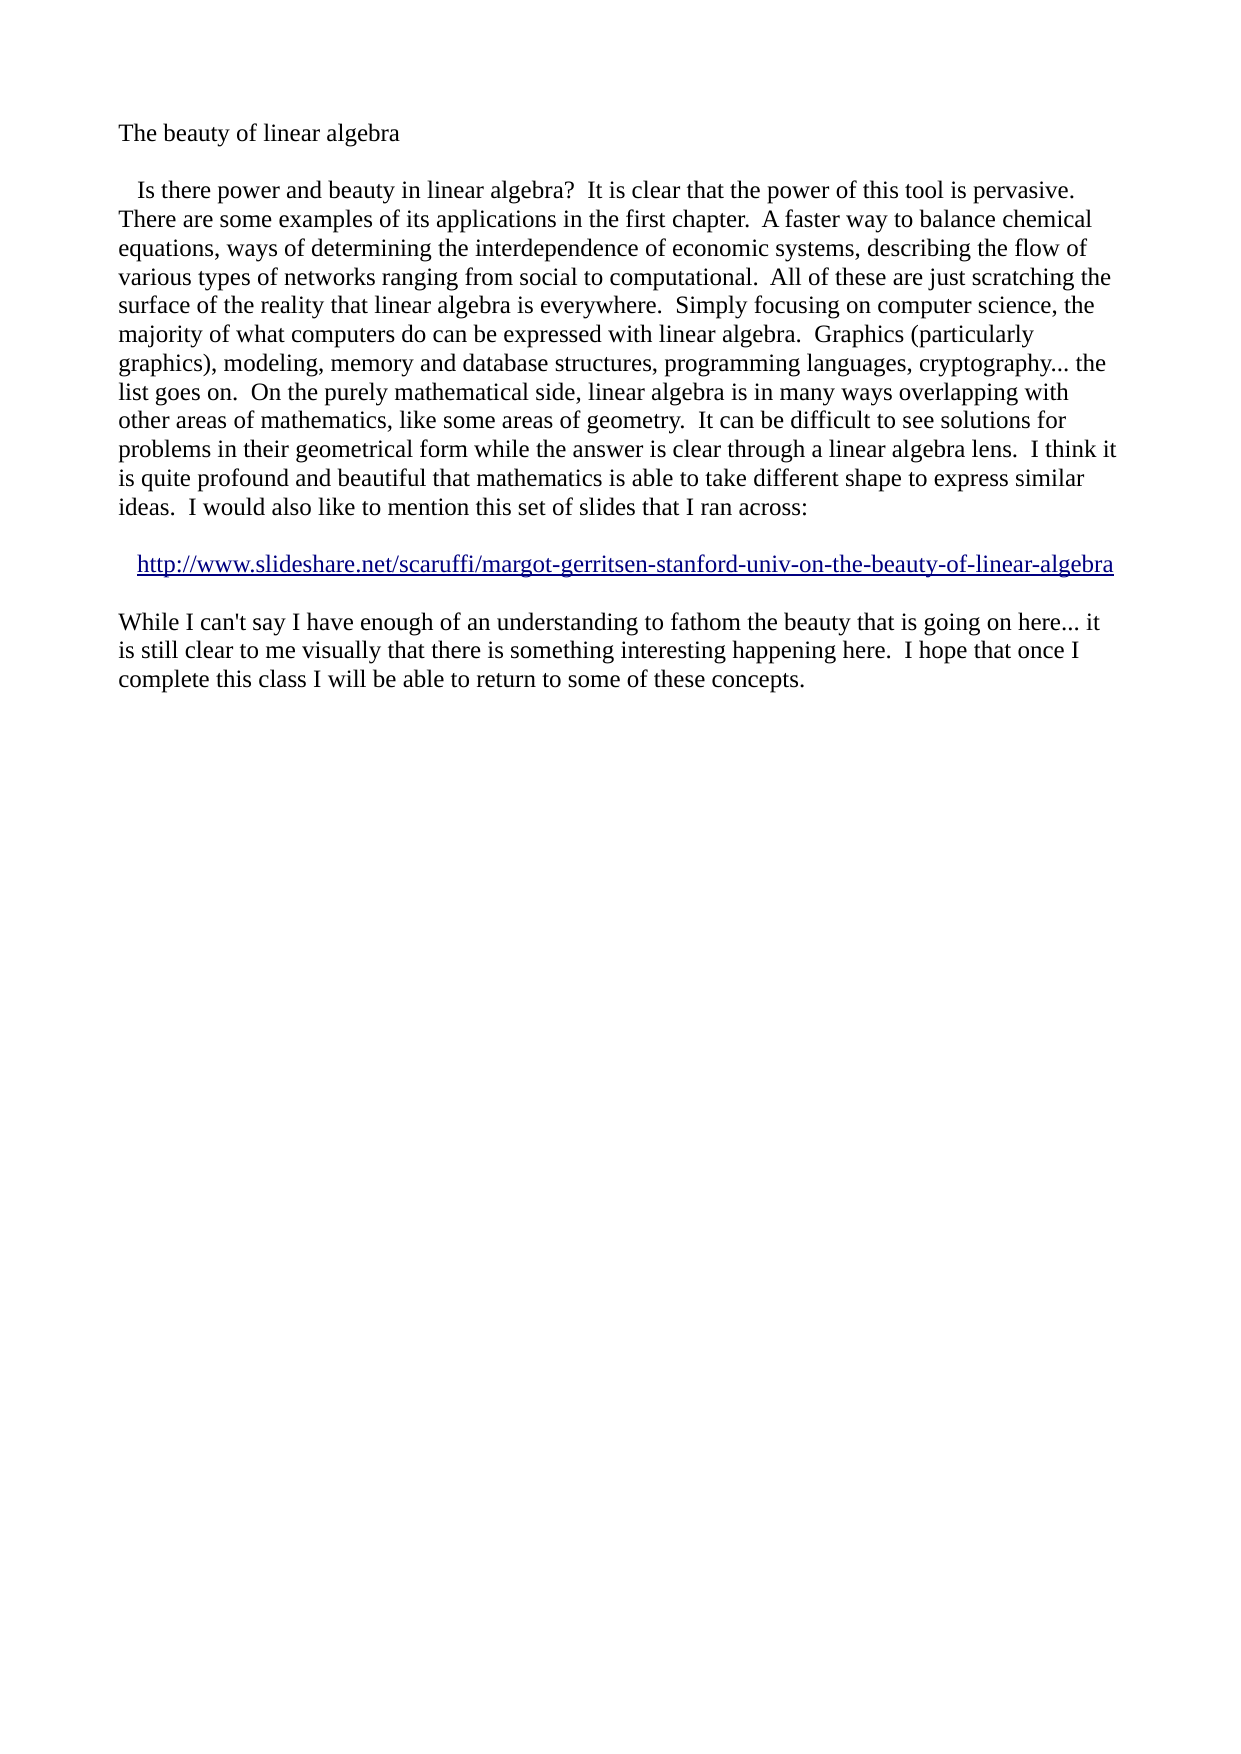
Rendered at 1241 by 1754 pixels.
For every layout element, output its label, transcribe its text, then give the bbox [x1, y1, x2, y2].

text Is there power and beauty in linear algebra? It is clear that the power of this tool is pervasive. There are some examples of its applications in the first chapter. A faster way to balance chemical equations, ways of determining the interdependence of economic systems, describing the flow of various types of networks ranging from social to computational. All of these are just scratching the surface of the reality that linear algebra is everywhere. Simply focusing on computer science, the majority of what computers do can be expressed with linear algebra. Graphics (particularly graphics), modeling, memory and database structures, programming languages, cryptography... the list goes on. On the purely mathematical side, linear algebra is in many ways overlapping with other areas of mathematics, like some areas of geometry. It can be difficult to see solutions for problems in their geometrical form while the answer is clear through a linear algebra lens. I think it is quite profound and beautiful that mathematics is able to take different shape to express similar ideas. I would also like to mention this set of slides that I ran across: [118, 176, 1122, 521]
text While I can't say I have enough of an understanding to fathom the beauty that is going on here... it is still clear to me visually that there is something interesting happening here. I hope that once I complete this class I will be able to return to some of these concepts. [118, 607, 1122, 693]
text http://www.slideshare.net/scaruffi/margot-gerritsen-stanford-univ-on-the-beauty-of-linear-algebra [118, 549, 1122, 578]
text The beauty of linear algebra [118, 118, 1122, 147]
